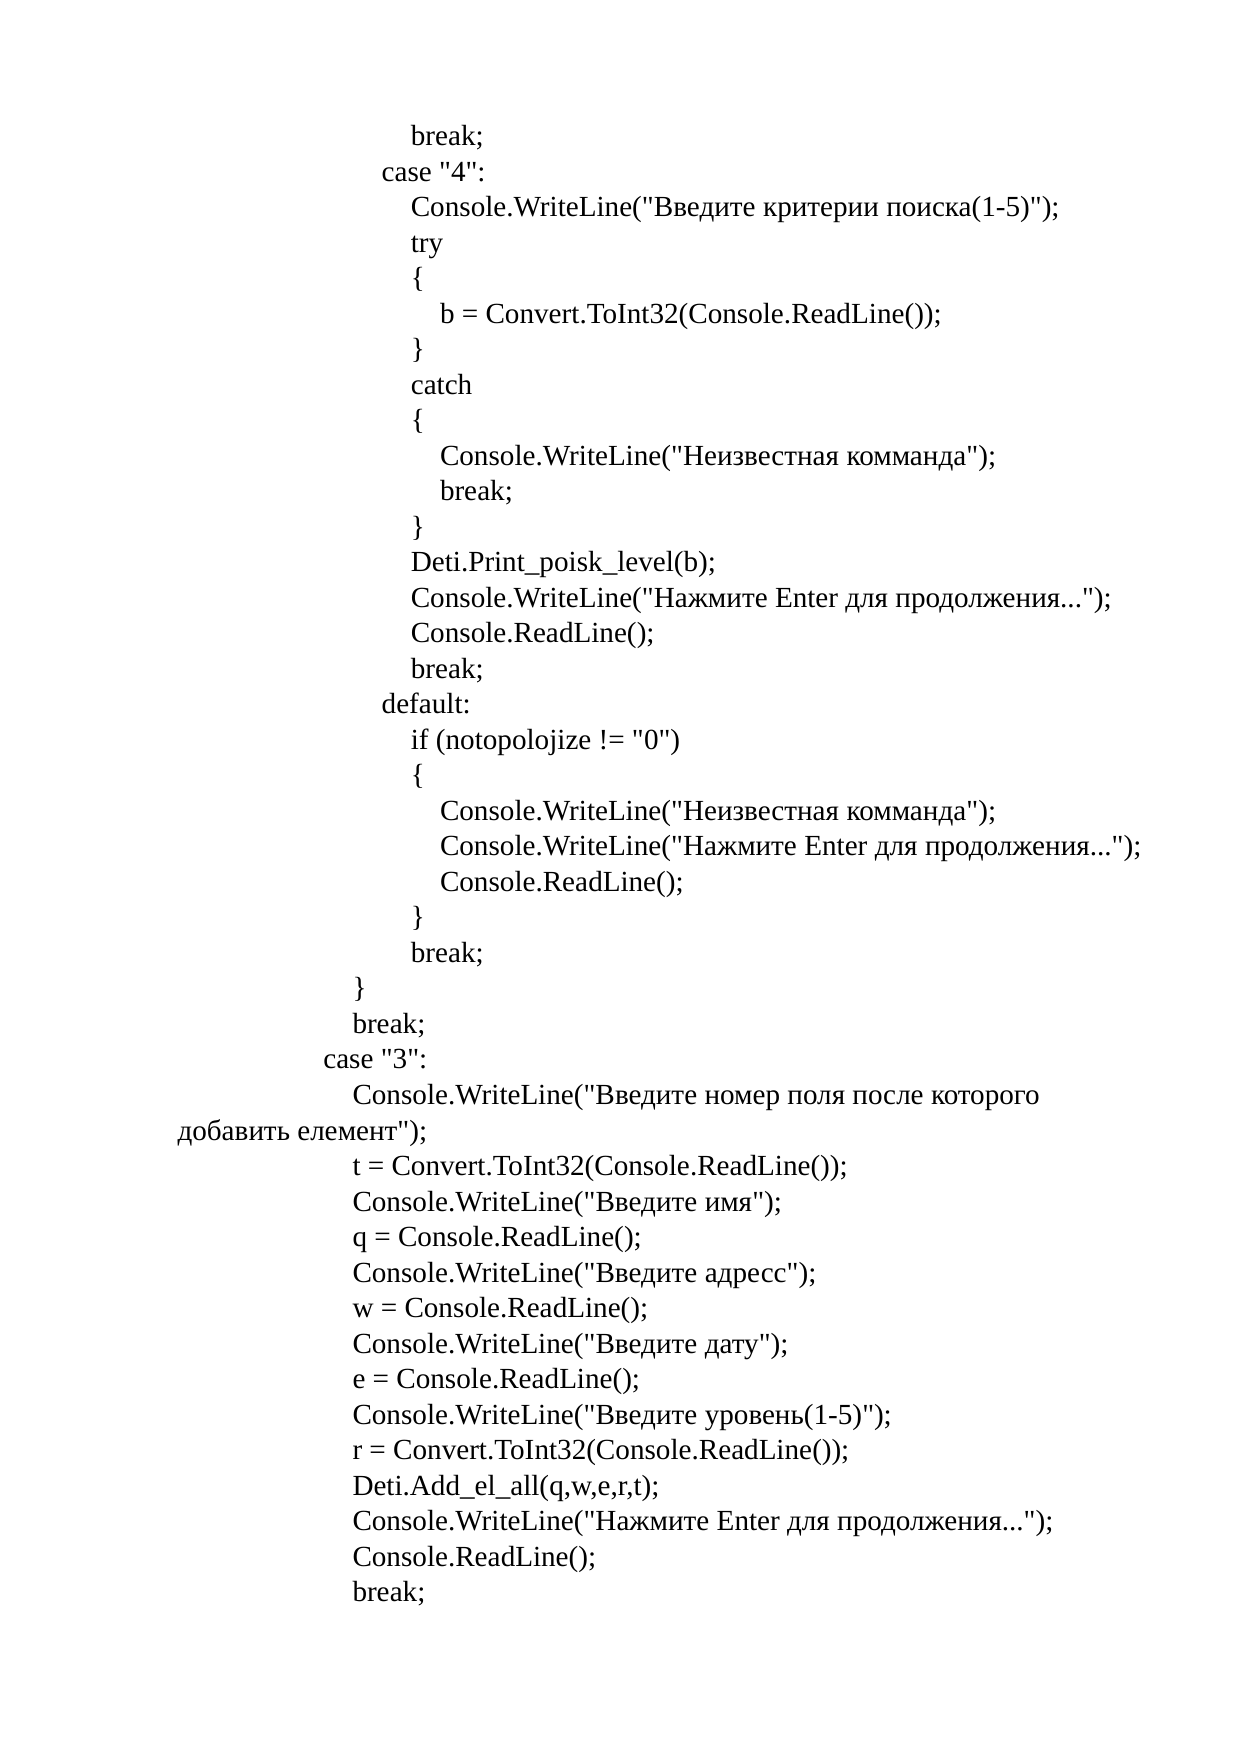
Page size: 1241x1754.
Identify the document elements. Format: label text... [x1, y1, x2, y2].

text } [177, 899, 1152, 933]
text Console.WriteLine("Нажмите Enter для продолжения..."); [177, 580, 1152, 613]
text Console.WriteLine("Нажмите Enter для продолжения..."); [177, 828, 1152, 862]
text break; [177, 1574, 1152, 1608]
text Deti.Add_el_all(q,w,e,r,t); [177, 1468, 1152, 1501]
text Console.WriteLine("Введите дату"); [177, 1326, 1152, 1359]
text break; [177, 935, 1152, 969]
text e = Console.ReadLine(); [177, 1361, 1152, 1395]
text } [177, 509, 1152, 542]
text { [177, 402, 1152, 436]
text Console.WriteLine("Введите критерии поиска(1-5)"); [177, 189, 1152, 223]
text break; [177, 1006, 1152, 1040]
text break; [177, 118, 1152, 152]
text default: [177, 686, 1152, 720]
text Console.ReadLine(); [177, 1539, 1152, 1572]
text { [177, 260, 1152, 294]
text b = Convert.ToInt32(Console.ReadLine()); [177, 296, 1152, 329]
text { [177, 757, 1152, 791]
text q = Console.ReadLine(); [177, 1219, 1152, 1253]
text Console.WriteLine("Введите уровень(1-5)"); [177, 1397, 1152, 1430]
text case "4": [177, 154, 1152, 187]
text Console.ReadLine(); [177, 615, 1152, 649]
text case "3": [177, 1042, 1152, 1075]
text r = Convert.ToInt32(Console.ReadLine()); [177, 1432, 1152, 1466]
text break; [177, 473, 1152, 507]
text Console.WriteLine("Неизвестная комманда"); [177, 793, 1152, 827]
text Console.ReadLine(); [177, 864, 1152, 898]
text catch [177, 367, 1152, 400]
text t = Convert.ToInt32(Console.ReadLine()); [177, 1148, 1152, 1182]
text Console.WriteLine("Введите имя"); [177, 1184, 1152, 1217]
text Console.WriteLine("Введите адресс"); [177, 1255, 1152, 1288]
text } [177, 331, 1152, 365]
text Deti.Print_poisk_level(b); [177, 544, 1152, 578]
text try [177, 225, 1152, 258]
text Console.WriteLine("Неизвестная комманда"); [177, 438, 1152, 471]
text Console.WriteLine("Введите номер поля после которого добавить елемент"); [177, 1077, 1152, 1146]
text } [177, 971, 1152, 1004]
text Console.WriteLine("Нажмите Enter для продолжения..."); [177, 1503, 1152, 1537]
text w = Console.ReadLine(); [177, 1290, 1152, 1324]
text if (notopolojize != "0") [177, 722, 1152, 756]
text break; [177, 651, 1152, 684]
